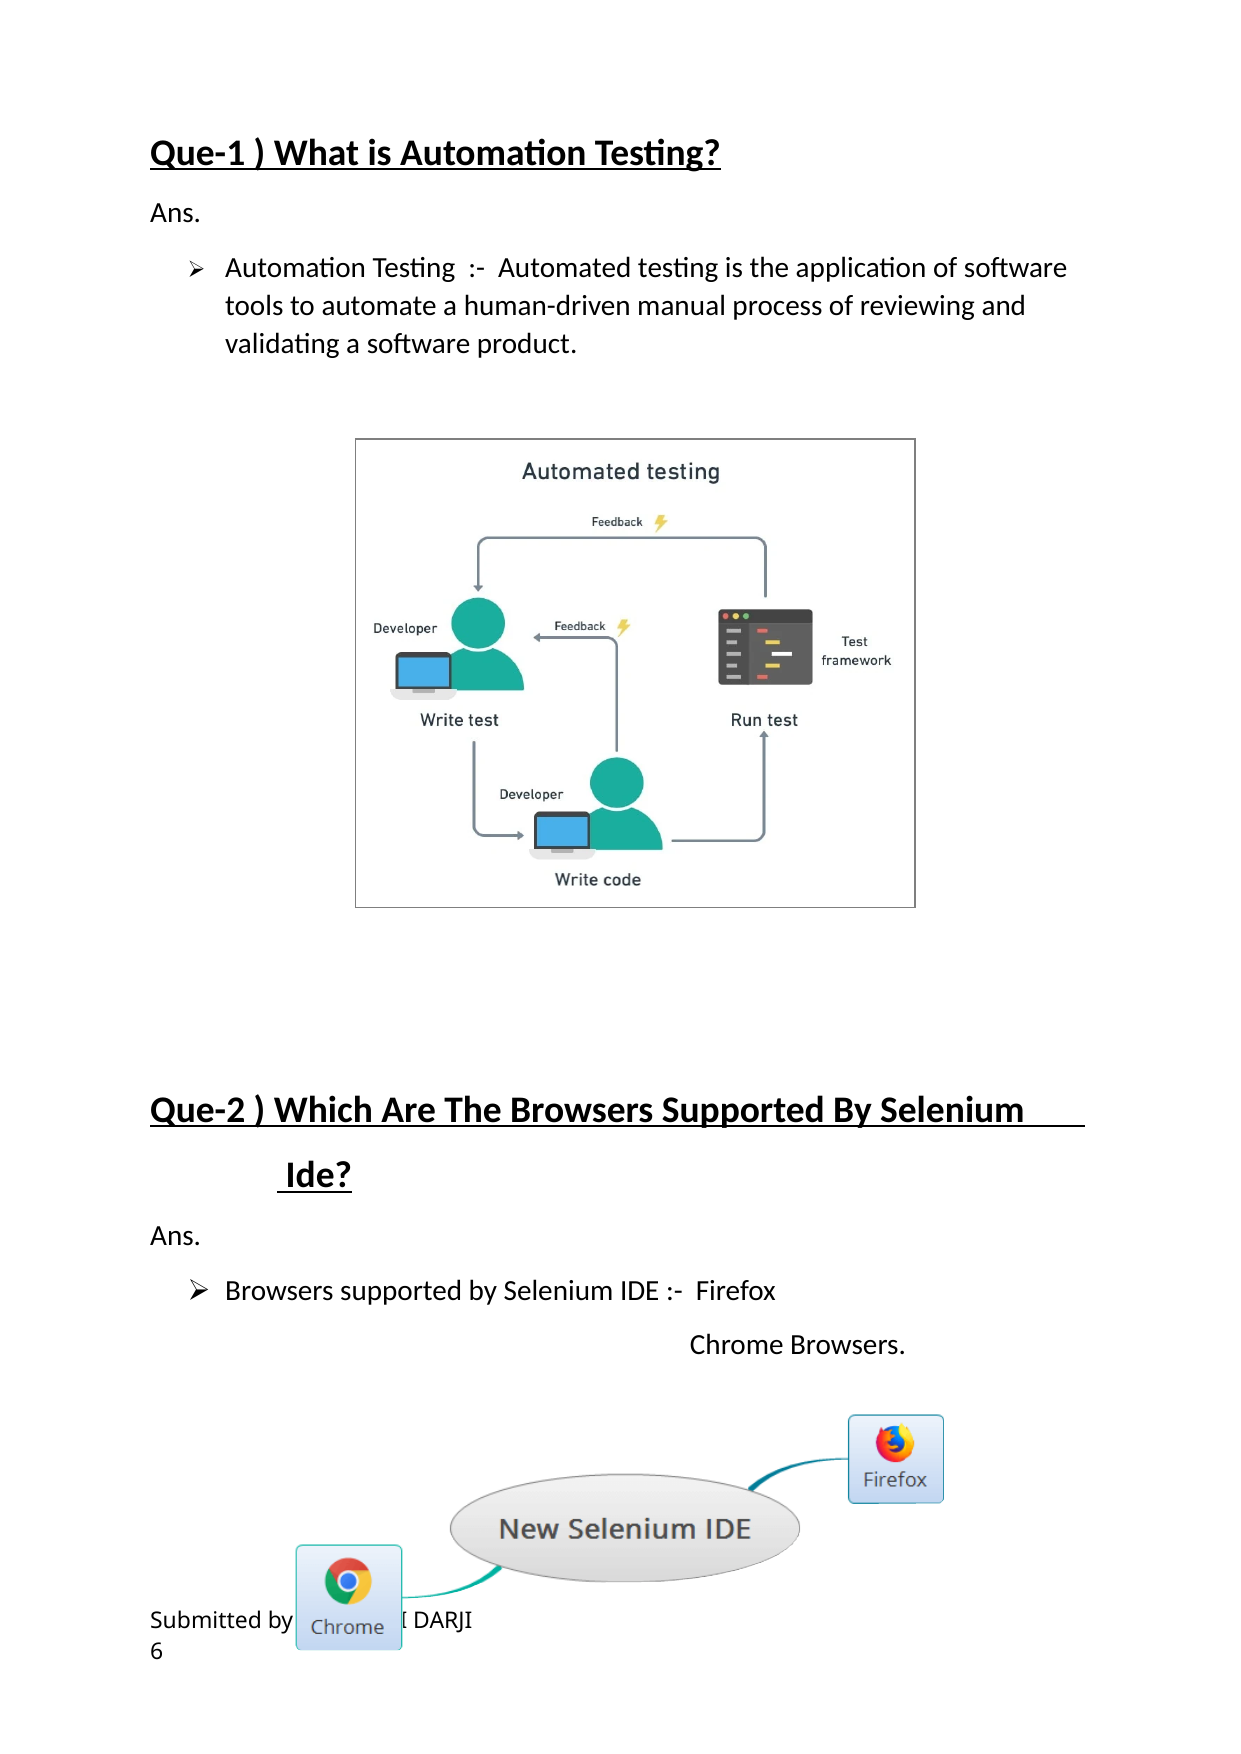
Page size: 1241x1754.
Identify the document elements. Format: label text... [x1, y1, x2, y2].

text Ans. [150, 1217, 1090, 1253]
list Browsers supported by Selenium IDE :- Firefox [187, 1272, 1090, 1307]
list Automation Testing :- Automated testing is the application of software tools to automate a human-driven manual process of reviewing and validating a software product. [187, 249, 1090, 360]
text Que-2 ) Which Are The Browsers Supported By Selenium [150, 1086, 1090, 1132]
text Ide? [150, 1151, 1090, 1197]
text Ans. [150, 194, 1090, 230]
text Que-1 ) What is Automation Testing? [150, 128, 1090, 174]
text Chrome Browsers. [150, 1326, 1090, 1362]
